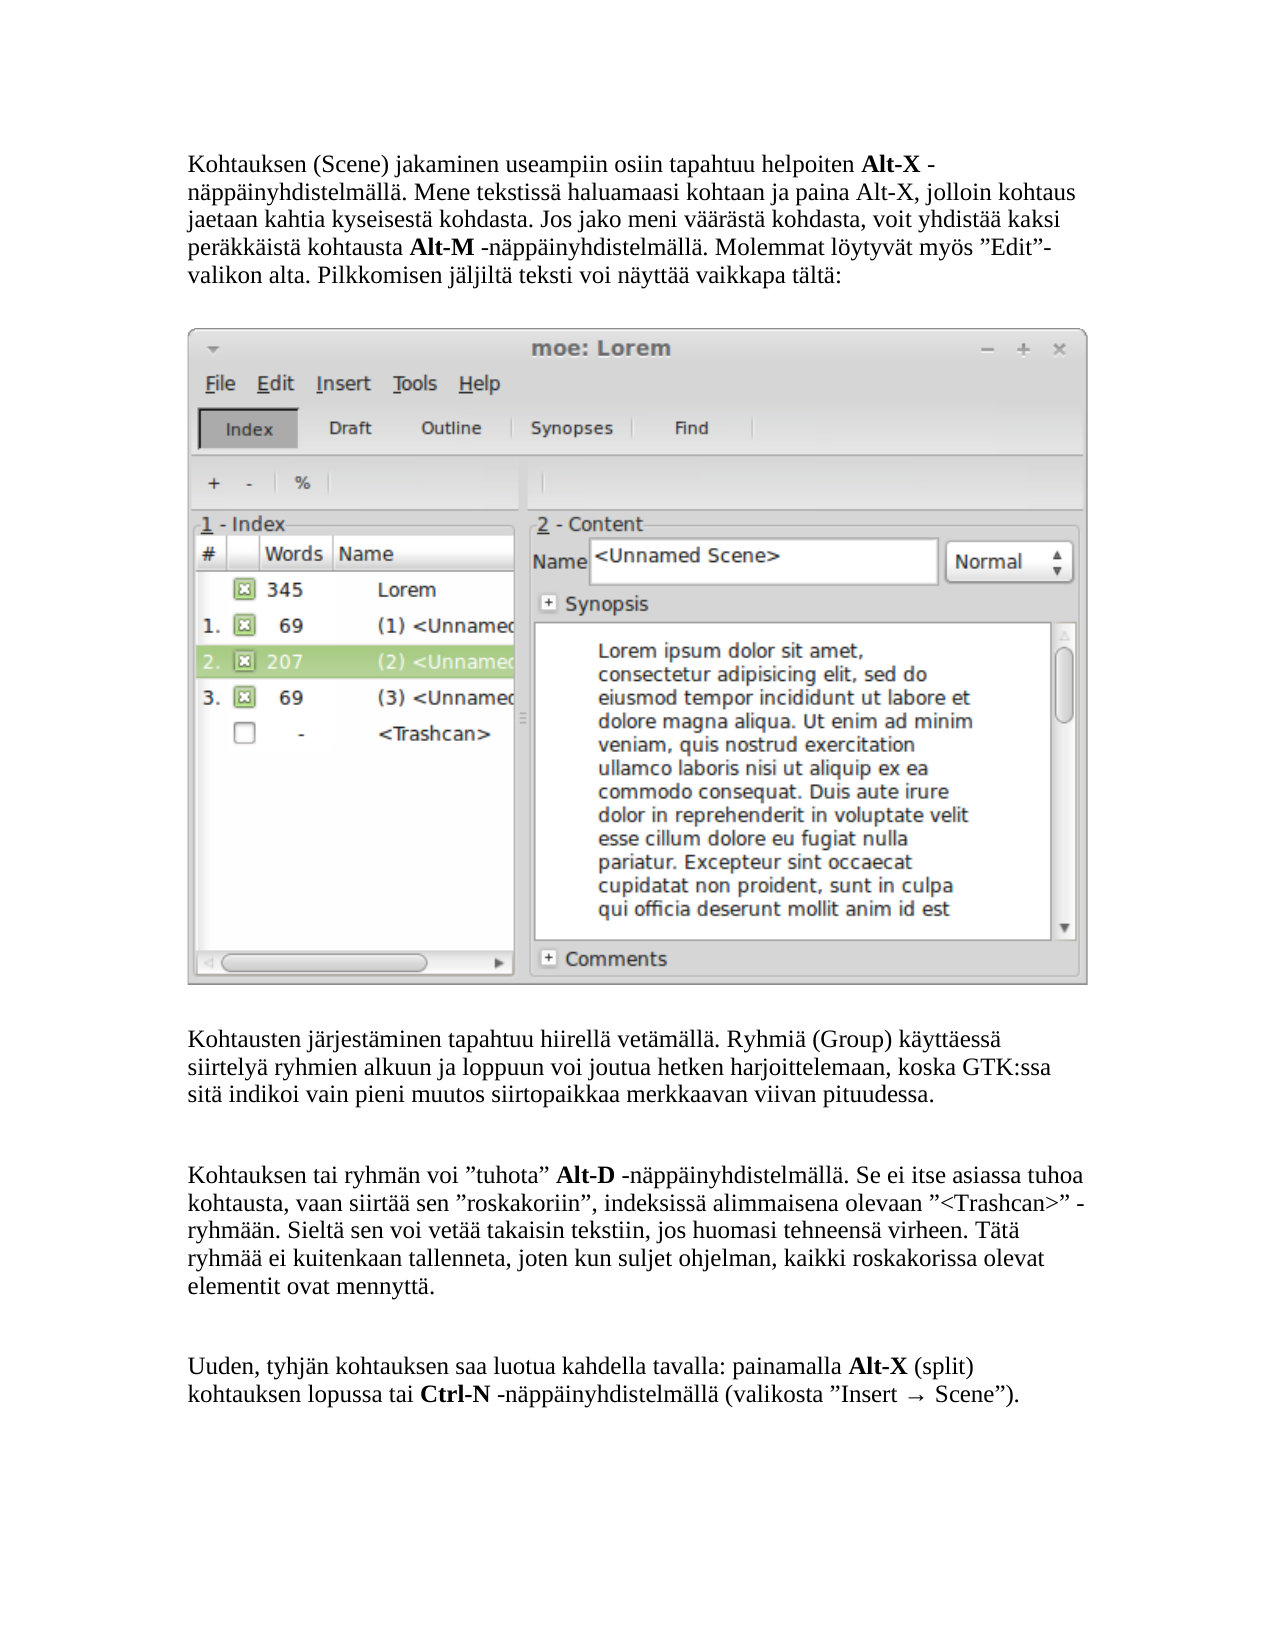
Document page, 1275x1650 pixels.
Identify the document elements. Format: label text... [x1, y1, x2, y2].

text Kohtauksen (Scene) jakaminen useampiin osiin tapahtuu helpoiten Alt-X -näppäinyhdistelmällä. Mene tekstissä haluamaasi kohtaan ja paina Alt-X, jolloin kohtaus jaetaan kahtia kyseisestä kohdasta. Jos jako meni väärästä kohdasta, voit yhdistää kaksi peräkkäistä kohtausta Alt-M -näppäinyhdistelmällä. Molemmat löytyvät myös ”Edit”-valikon alta. Pilkkomisen jäljiltä teksti voi näyttää vaikkapa tältä: [187, 150, 1087, 288]
text Kohtauksen tai ryhmän voi ”tuhota” Alt-D -näppäinyhdistelmällä. Se ei itse asiassa tuhoa kohtausta, vaan siirtää sen ”roskakoriin”, indeksissä alimmaisena olevaan ”<Trashcan>” -ryhmään. Sieltä sen voi vetää takaisin tekstiin, jos huomasi tehneensä virheen. Tätä ryhmää ei kuitenkaan tallenneta, joten kun suljet ohjelman, kaikki roskakorissa olevat elementit ovat mennyttä. [187, 1161, 1087, 1299]
text Kohtausten järjestäminen tapahtuu hiirellä vetämällä. Ryhmiä (Group) käyttäessä siirtelyä ryhmien alkuun ja loppuun voi joutua hetken harjoittelemaan, koska GTK:ssa sitä indikoi vain pieni muutos siirtopaikkaa merkkaavan viivan pituudessa. [187, 1025, 1087, 1108]
text Uuden, tyhjän kohtauksen saa luotua kahdella tavalla: painamalla Alt-X (split) kohtauksen lopussa tai Ctrl-N -näppäinyhdistelmällä (valikosta ”Insert → Scene”). [187, 1352, 1087, 1408]
picture [187, 328, 1088, 985]
